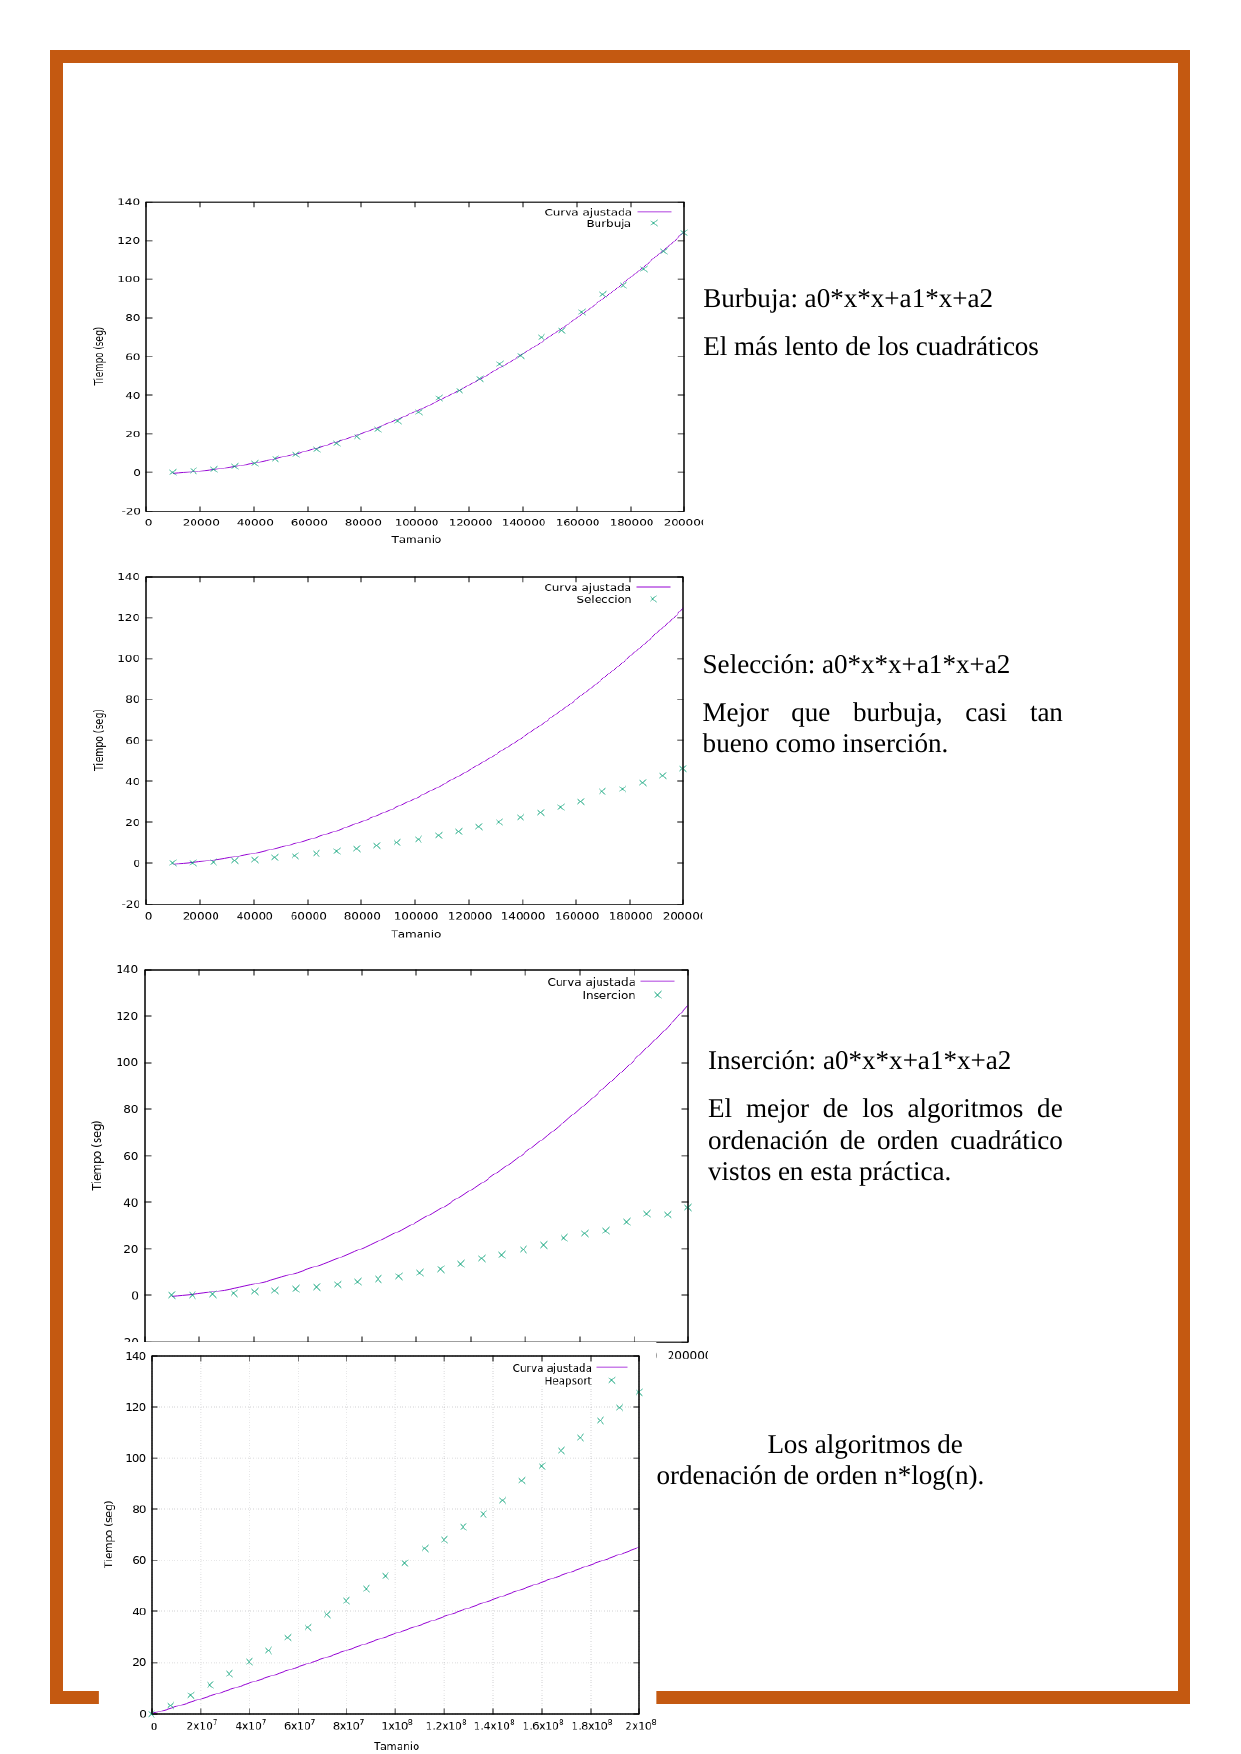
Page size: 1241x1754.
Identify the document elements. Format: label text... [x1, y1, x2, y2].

text Inserción: a0*x*x+a1*x+a2 [708, 1044, 1063, 1076]
text Selección: a0*x*x+a1*x+a2 [703, 648, 1063, 679]
text Burbuja: a0*x*x+a1*x+a2 [704, 282, 1063, 313]
text Mejor que burbuja, casi tan bueno como inserción. [703, 696, 1063, 758]
text Los algoritmos de ordenación de orden n*log(n). [657, 1428, 1063, 1490]
text El más lento de los cuadráticos [704, 330, 1063, 361]
text El mejor de los algoritmos de ordenación de orden cuadrático vistos en esta práctica. [708, 1092, 1063, 1186]
